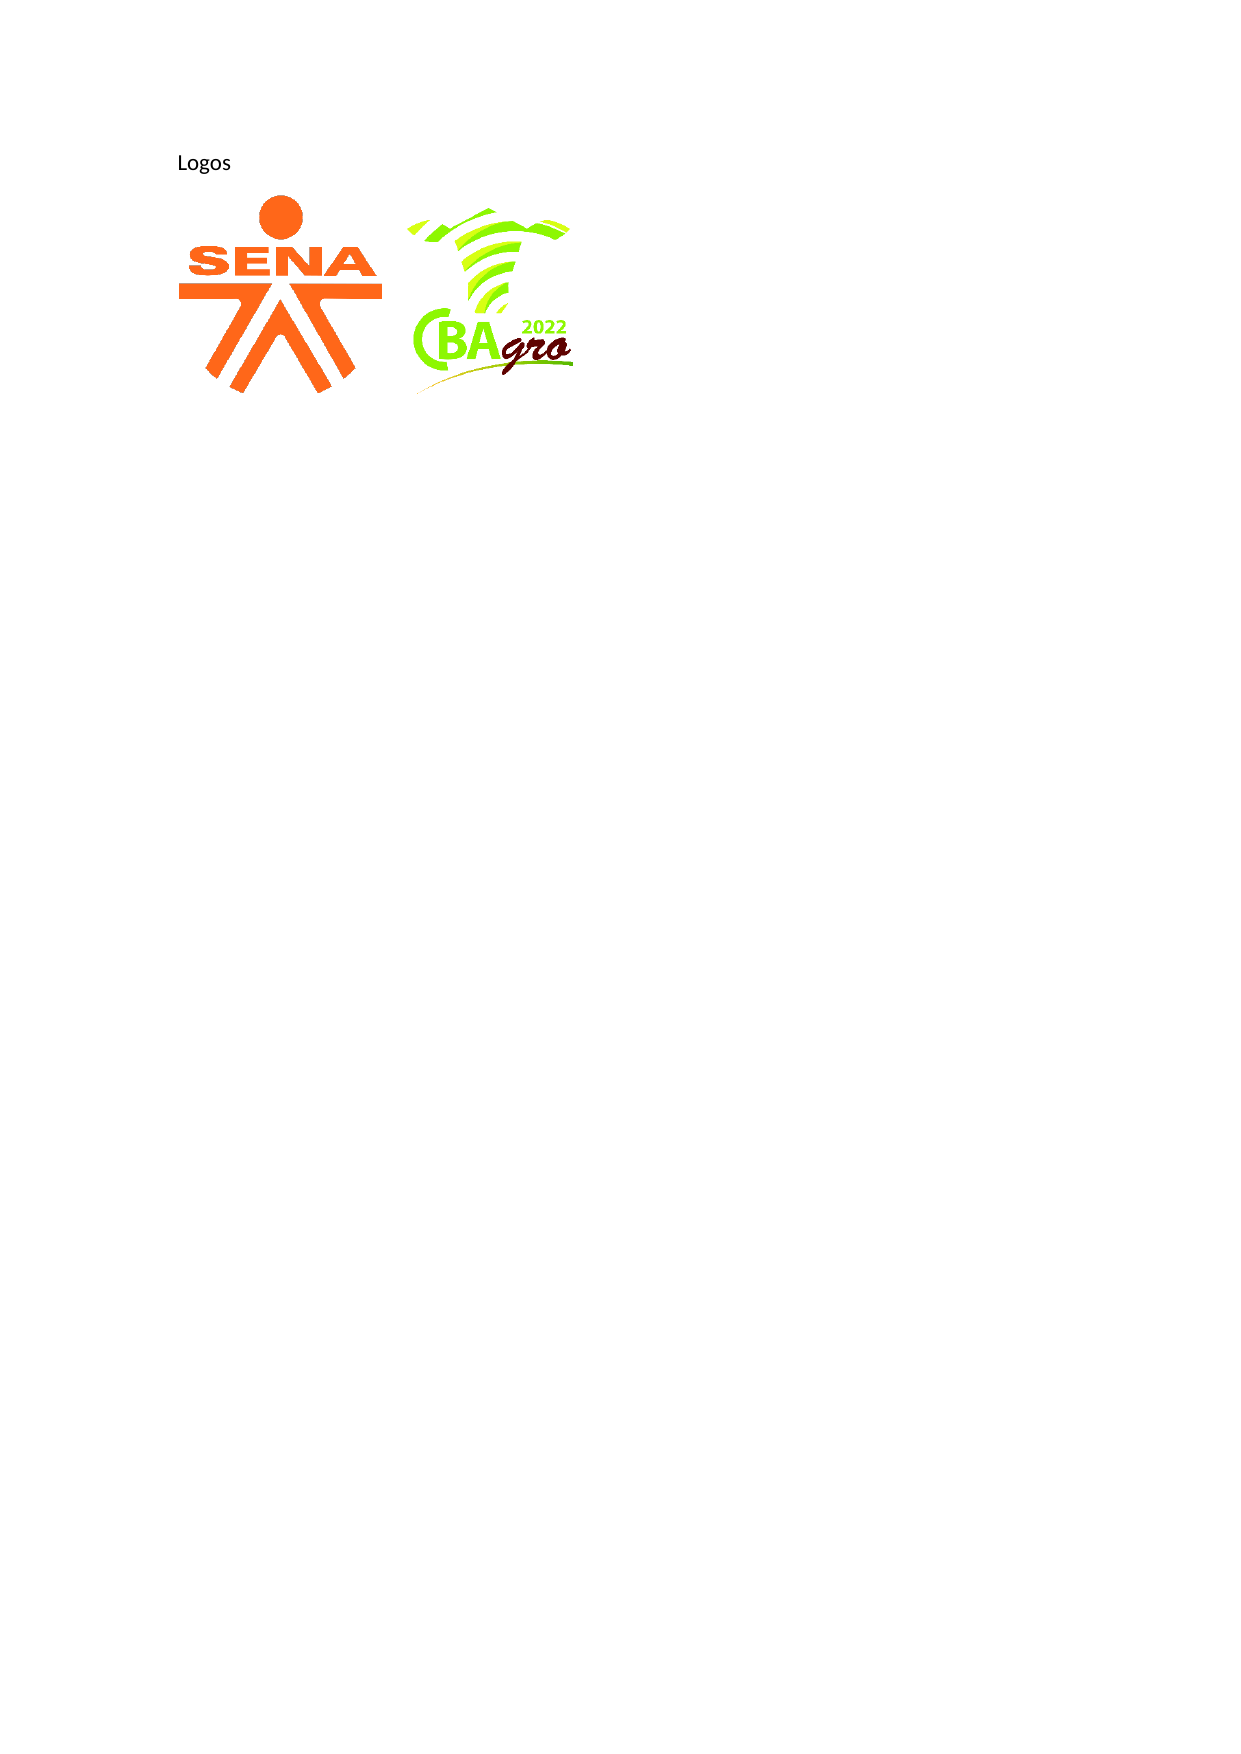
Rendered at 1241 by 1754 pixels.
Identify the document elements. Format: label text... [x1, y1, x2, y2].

text Logos [177, 148, 1063, 176]
